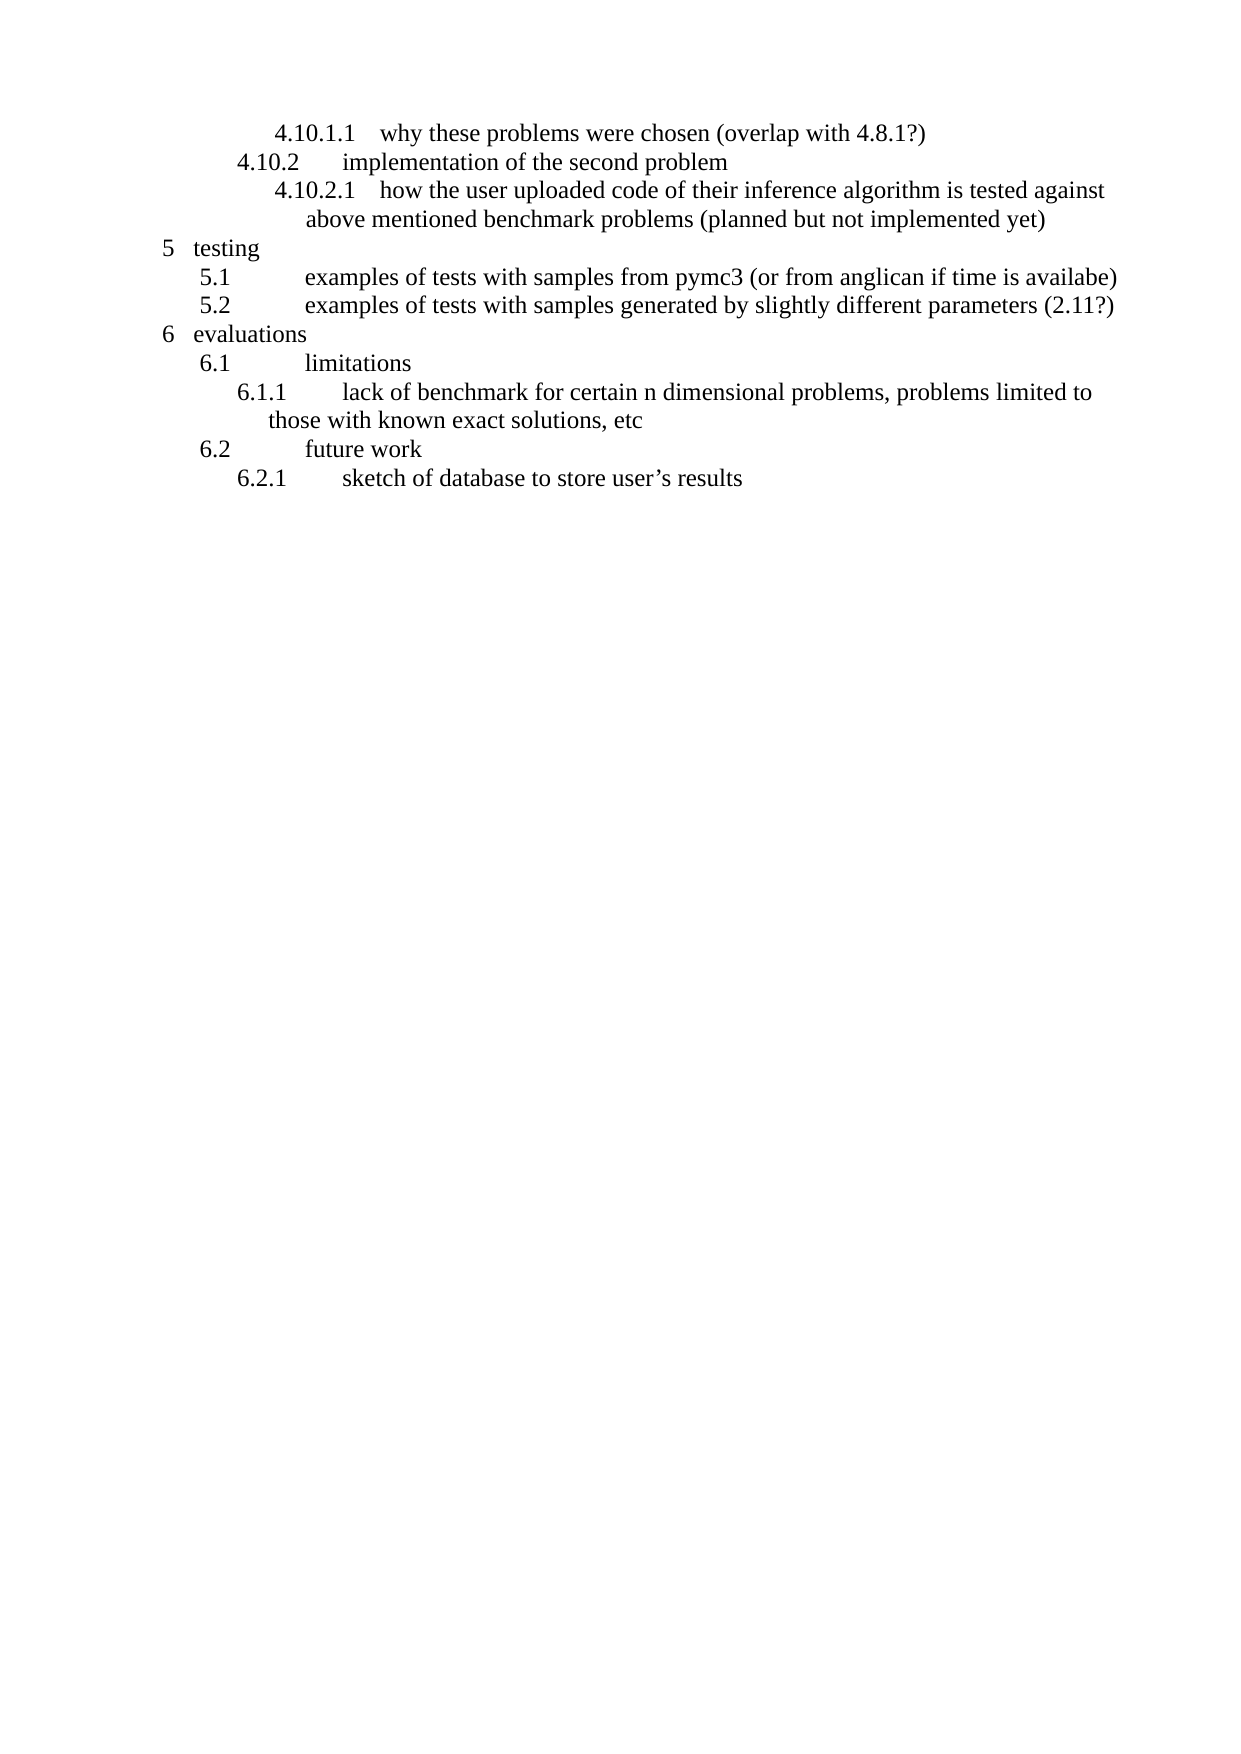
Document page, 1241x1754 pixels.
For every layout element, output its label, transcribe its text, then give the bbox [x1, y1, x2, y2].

list lack of benchmark for certain n dimensional problems, problems limited to those with known exact solutions, etc [231, 377, 1122, 434]
list testing [156, 233, 1122, 262]
list how the user uploaded code of their inference algorithm is tested against above mentioned benchmark problems (planned but not implemented yet) [268, 176, 1122, 233]
list future work [193, 434, 1122, 463]
list implementation of the second problem [231, 147, 1122, 176]
list examples of tests with samples from pymc3 (or from anglican if time is availabe) [193, 262, 1122, 291]
list examples of tests with samples generated by slightly different parameters (2.11?) [193, 291, 1122, 319]
list limitations [193, 348, 1122, 377]
list evaluations [156, 319, 1122, 348]
list why these problems were chosen (overlap with 4.8.1?) [268, 118, 1122, 147]
list sketch of database to store user’s results [231, 463, 1122, 492]
